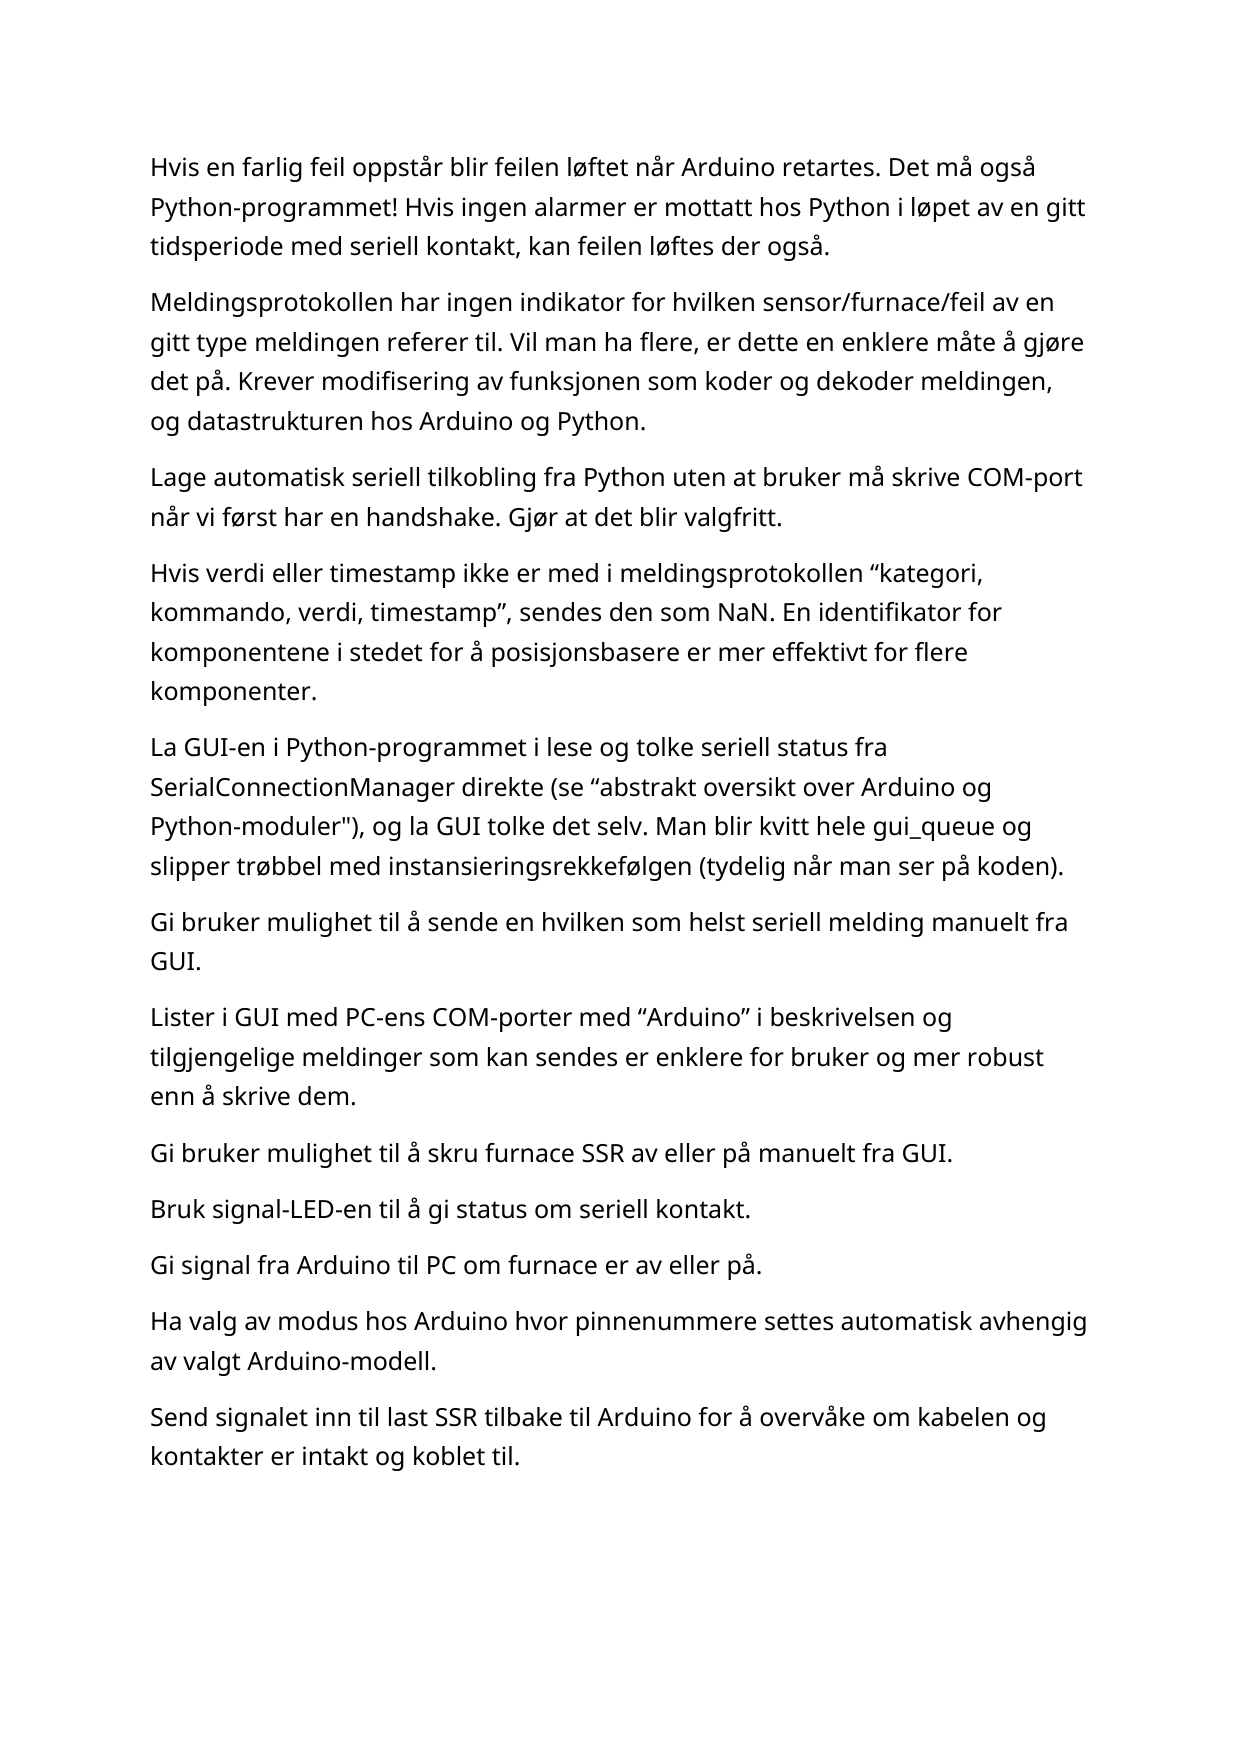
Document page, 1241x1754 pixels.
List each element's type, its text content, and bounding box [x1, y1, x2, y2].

text Gi bruker mulighet til å sende en hvilken som helst seriell melding manuelt fra GUI. [150, 904, 1090, 978]
text Hvis en farlig feil oppstår blir feilen løftet når Arduino retartes. Det må også Python-programmet! Hvis ingen alarmer er mottatt hos Python i løpet av en gitt tidsperiode med seriell kontakt, kan feilen løftes der også. [150, 150, 1090, 263]
text Send signalet inn til last SSR tilbake til Arduino for å overvåke om kabelen og kontakter er intakt og koblet til. [150, 1399, 1090, 1473]
text Gi signal fra Arduino til PC om furnace er av eller på. [150, 1247, 1090, 1282]
text Hvis verdi eller timestamp ikke er med i meldingsprotokollen “kategori, kommando, verdi, timestamp”, sendes den som NaN. En identifikator for komponentene i stedet for å posisjonsbasere er mer effektivt for flere komponenter. [150, 555, 1090, 708]
text La GUI-en i Python-programmet i lese og tolke seriell status fra SerialConnectionManager direkte (se “abstrakt oversikt over Arduino og Python-moduler"), og la GUI tolke det selv. Man blir kvitt hele gui_queue og slipper trøbbel med instansieringsrekkefølgen (tydelig når man ser på koden). [150, 730, 1090, 882]
text Ha valg av modus hos Arduino hvor pinnenummere settes automatisk avhengig av valgt Arduino-modell. [150, 1304, 1090, 1377]
text Meldingsprotokollen har ingen indikator for hvilken sensor/furnace/feil av en gitt type meldingen referer til. Vil man ha flere, er dette en enklere måte å gjøre det på. Krever modifisering av funksjonen som koder og dekoder meldingen, og datastrukturen hos Arduino og Python. [150, 285, 1090, 438]
text Lage automatisk seriell tilkobling fra Python uten at bruker må skrive COM-port når vi først har en handshake. Gjør at det blir valgfritt. [150, 460, 1090, 533]
text Lister i GUI med PC-ens COM-porter med “Arduino” i beskrivelsen og tilgjengelige meldinger som kan sendes er enklere for bruker og mer robust enn å skrive dem. [150, 1000, 1090, 1113]
text Bruk signal-LED-en til å gi status om seriell kontakt. [150, 1191, 1090, 1225]
text Gi bruker mulighet til å skru furnace SSR av eller på manuelt fra GUI. [150, 1135, 1090, 1169]
